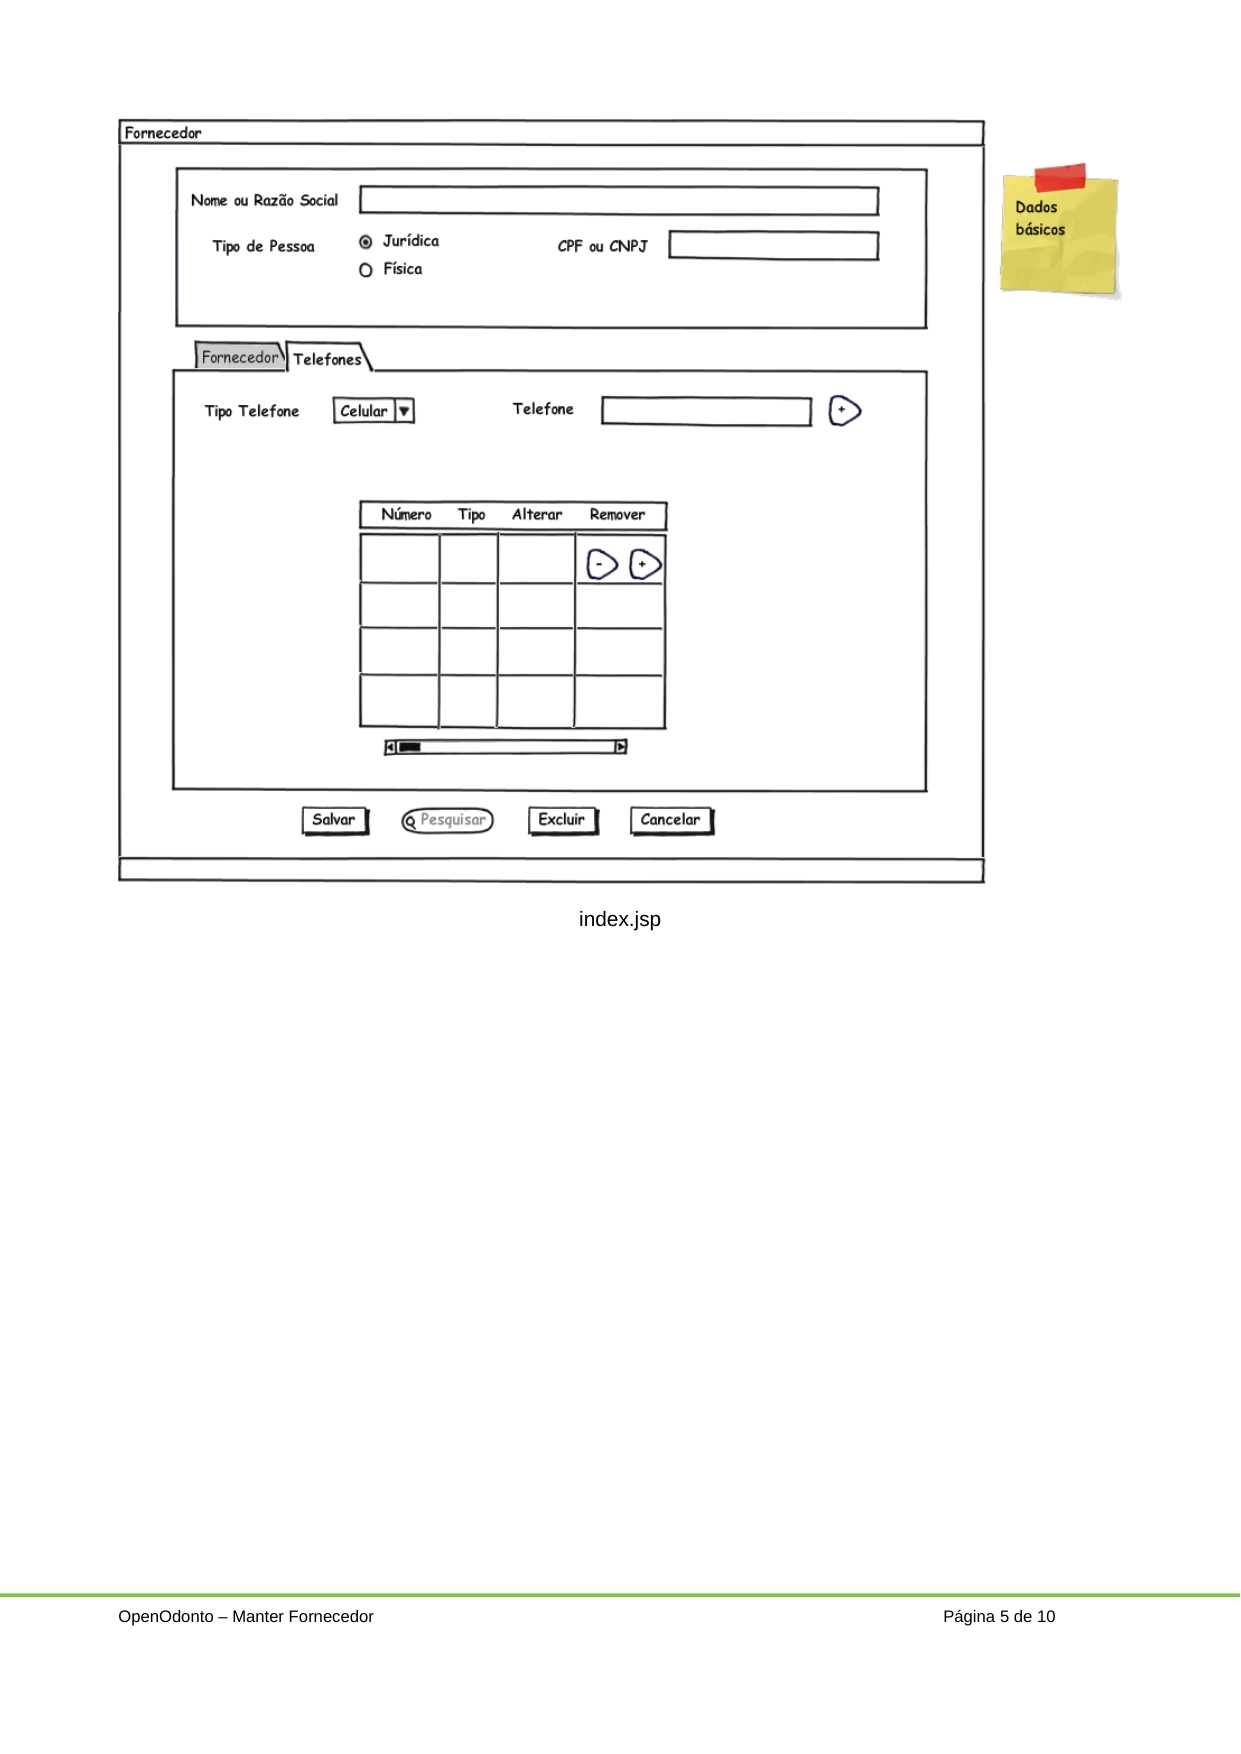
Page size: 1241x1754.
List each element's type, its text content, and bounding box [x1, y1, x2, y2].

text index.jsp [118, 907, 1122, 931]
picture [118, 118, 1122, 884]
